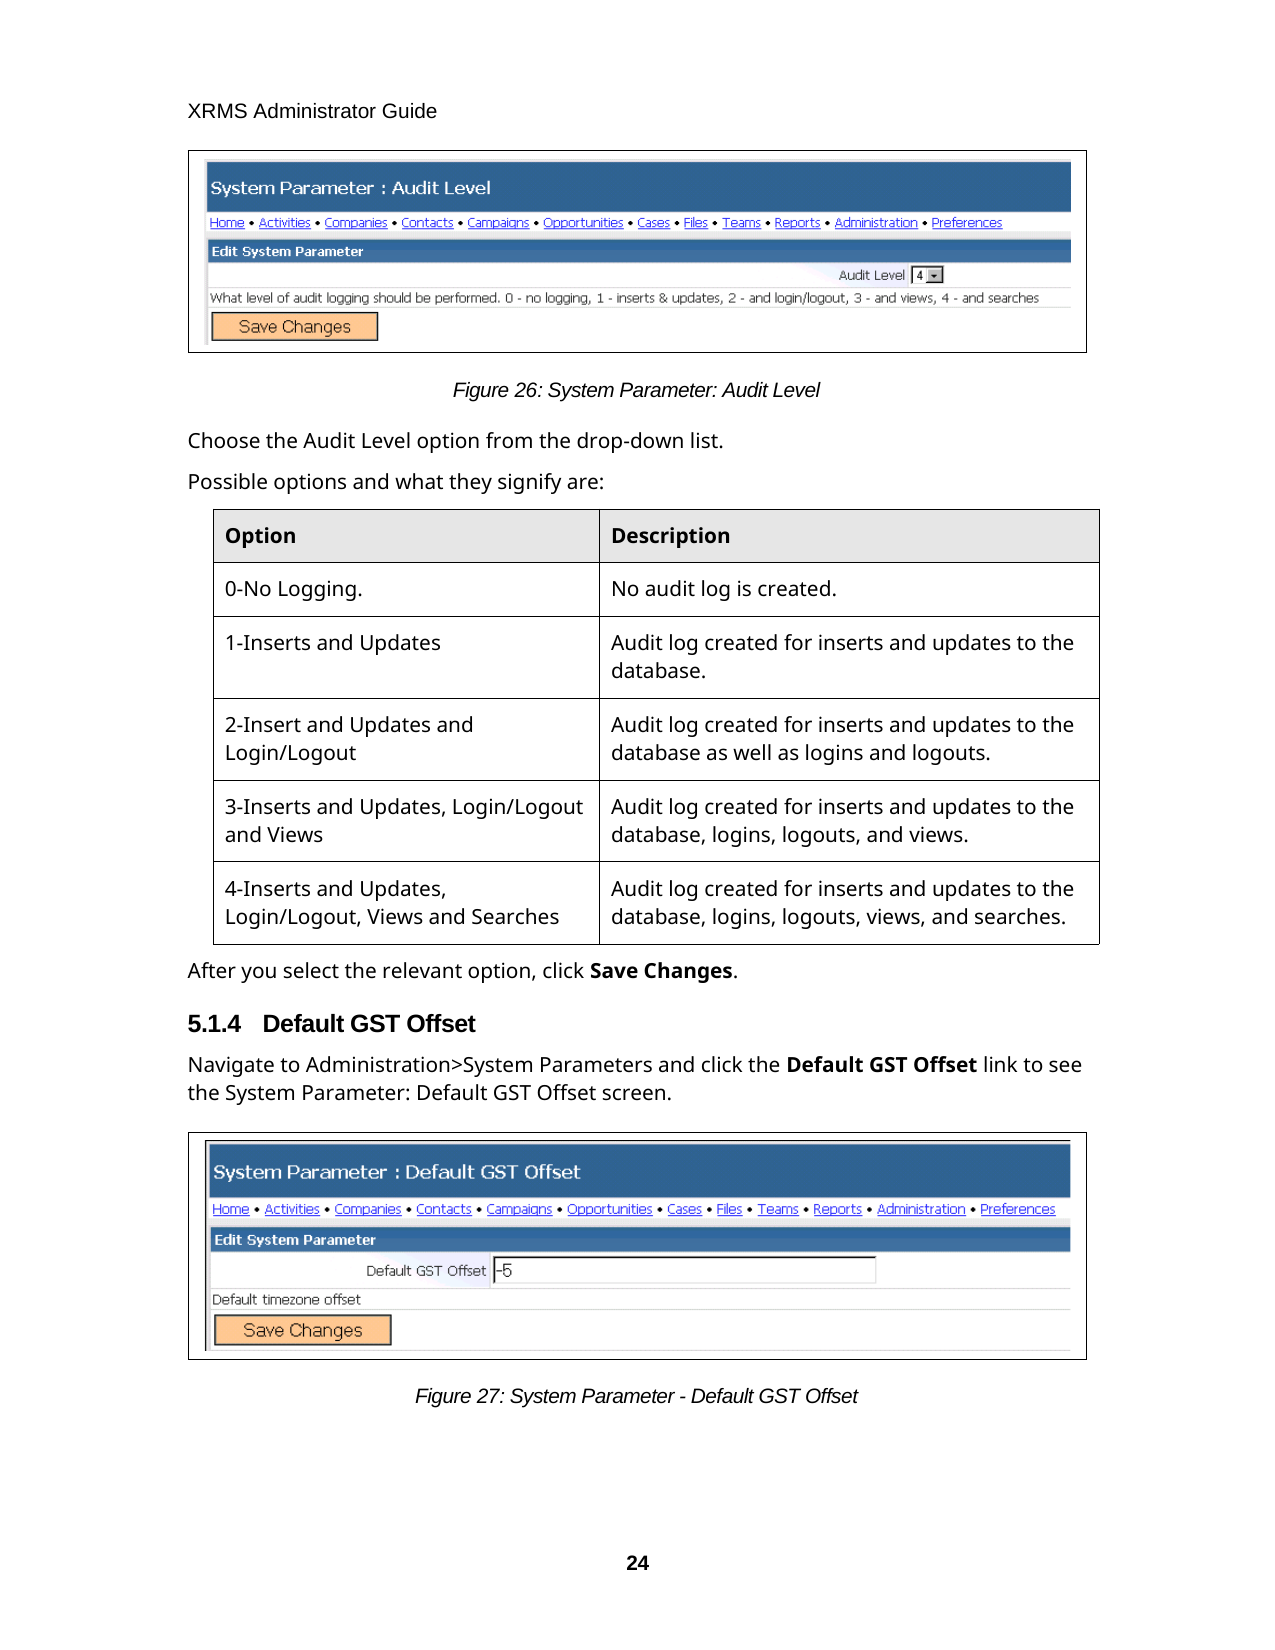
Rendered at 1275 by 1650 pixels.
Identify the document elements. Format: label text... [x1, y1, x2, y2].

table_header Option [214, 510, 599, 562]
text Choose the Audit Level option from the drop-down list. [187, 427, 1087, 455]
text After you select the relevant option, click Save Changes. [187, 956, 1087, 984]
table_cell No audit log is created. [600, 563, 1099, 616]
table_cell 1-Inserts and Updates [214, 617, 599, 697]
picture [204, 1140, 1071, 1351]
table_cell Audit log created for inserts and updates to the database as well as logins and logouts. [600, 699, 1099, 779]
table_cell Audit log created for inserts and updates to the database. [600, 617, 1099, 697]
table_cell 2-Insert and Updates and Login/Logout [214, 699, 599, 779]
text Possible options and what they signify are: [187, 467, 1087, 496]
table_cell 0-No Logging. [214, 563, 599, 616]
table_header Description [600, 510, 1099, 562]
table_cell 4-Inserts and Updates, Login/Logout, Views and Searches [214, 862, 599, 943]
table_cell Audit log created for inserts and updates to the database, logins, logouts, views, and searches. [600, 862, 1099, 943]
table_cell 3-Inserts and Updates, Login/Logout and Views [214, 781, 599, 861]
picture [204, 159, 1071, 345]
text Figure 26: System Parameter: Audit Level [187, 378, 1087, 402]
text Figure 27: System Parameter - Default GST Offset [187, 1385, 1087, 1408]
subtitle Default GST Offset [187, 1009, 1087, 1037]
text Navigate to Administration>System Parameters and click the Default GST Offset link to see the System Parameter: Default GST Offset screen. [187, 1050, 1087, 1107]
table_cell Audit log created for inserts and updates to the database, logins, logouts, and views. [600, 781, 1099, 861]
